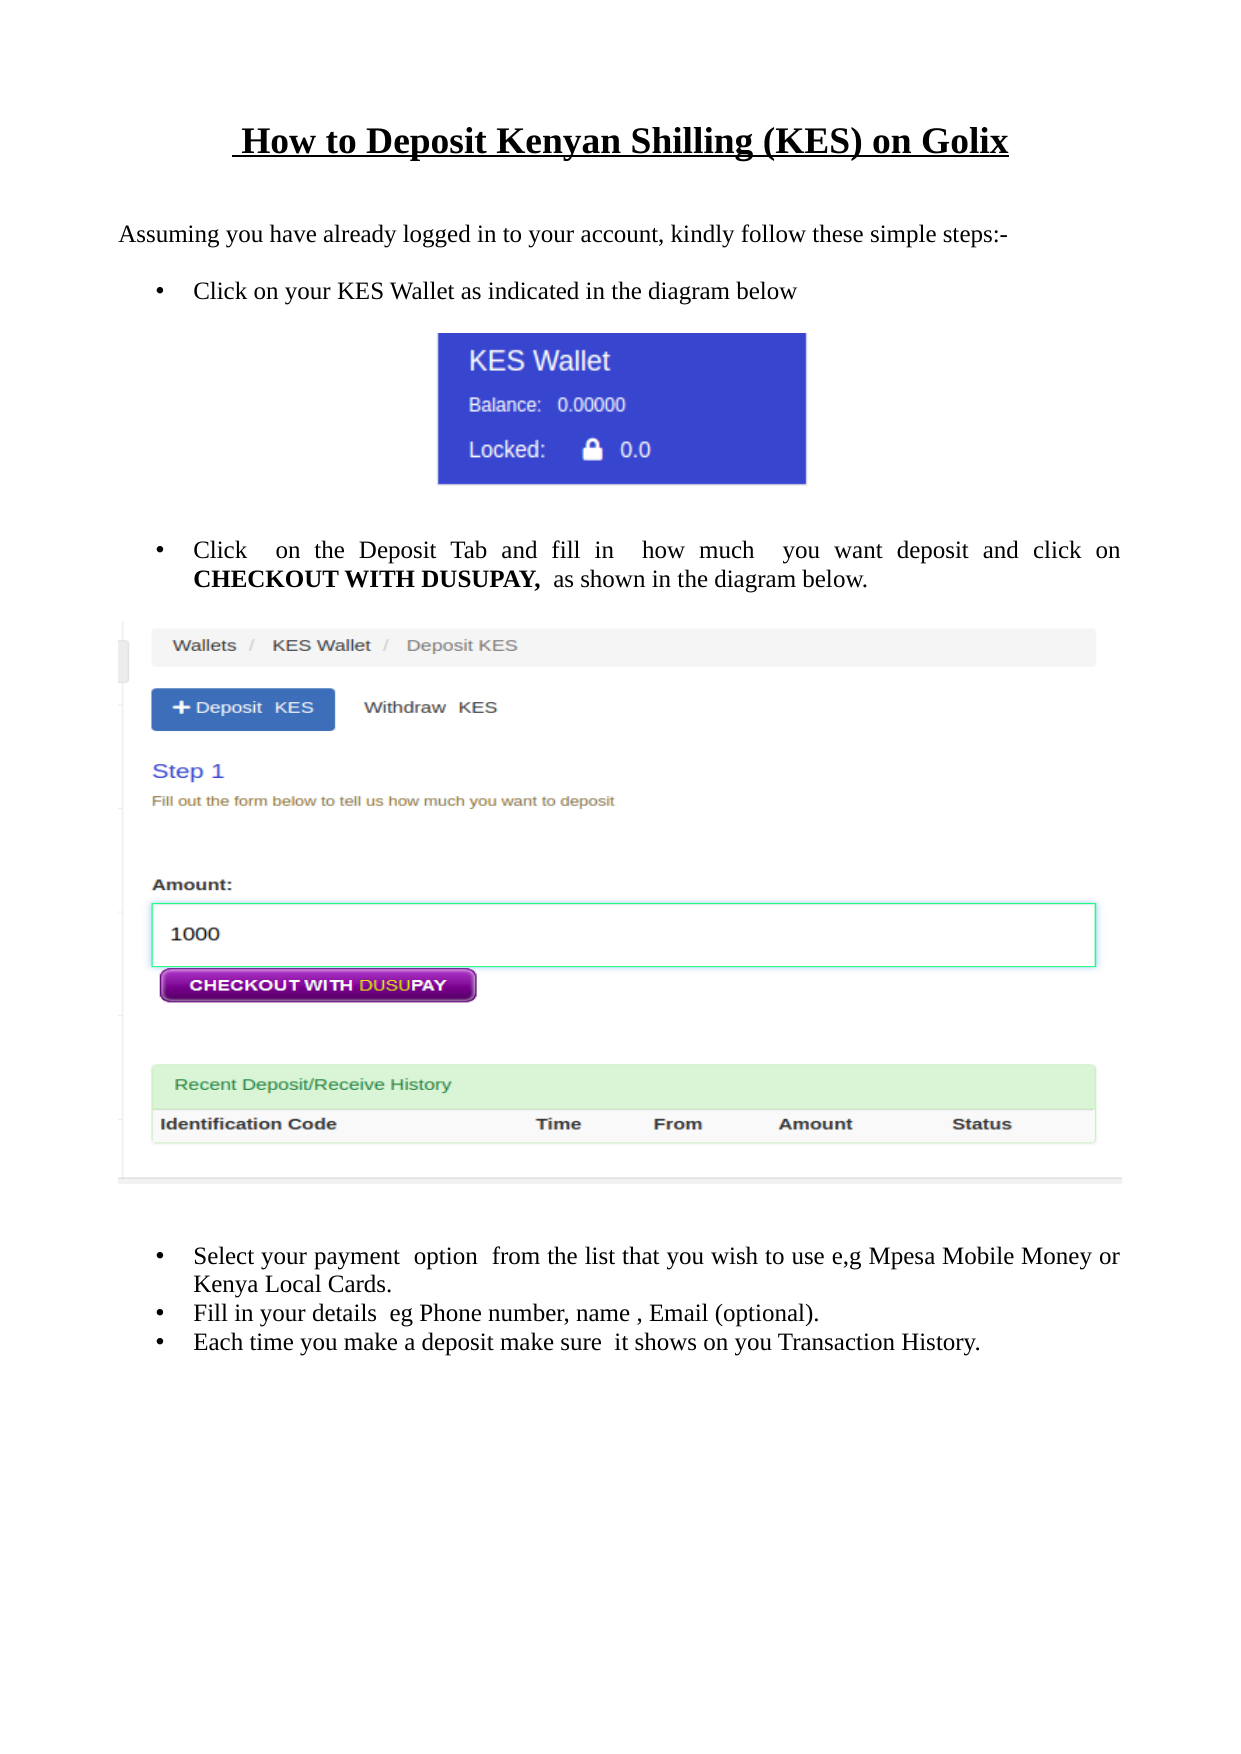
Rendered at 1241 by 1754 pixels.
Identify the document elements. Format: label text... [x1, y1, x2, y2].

picture [429, 333, 811, 486]
text Assuming you have already logged in to your account, kindly follow these simple steps:- [118, 219, 1122, 247]
picture [118, 621, 1123, 1184]
text How to Deposit Kenyan Shilling (KES) on Golix [118, 118, 1122, 161]
list Click on your KES Wallet as indicated in the diagram below [156, 276, 1122, 305]
list Click on the Deposit Tab and fill in how much you want deposit and click on CHECKOUT WITH DUSUPAY, as shown in the diagram below. [156, 535, 1122, 592]
list Fill in your details eg Phone number, name , Email (optional). [156, 1298, 1122, 1327]
list Each time you make a deposit make sure it shows on you Transaction History. [156, 1327, 1122, 1356]
list Select your payment option from the list that you wish to use e,g Mpesa Mobile Money or Kenya Local Cards. [156, 1241, 1122, 1298]
